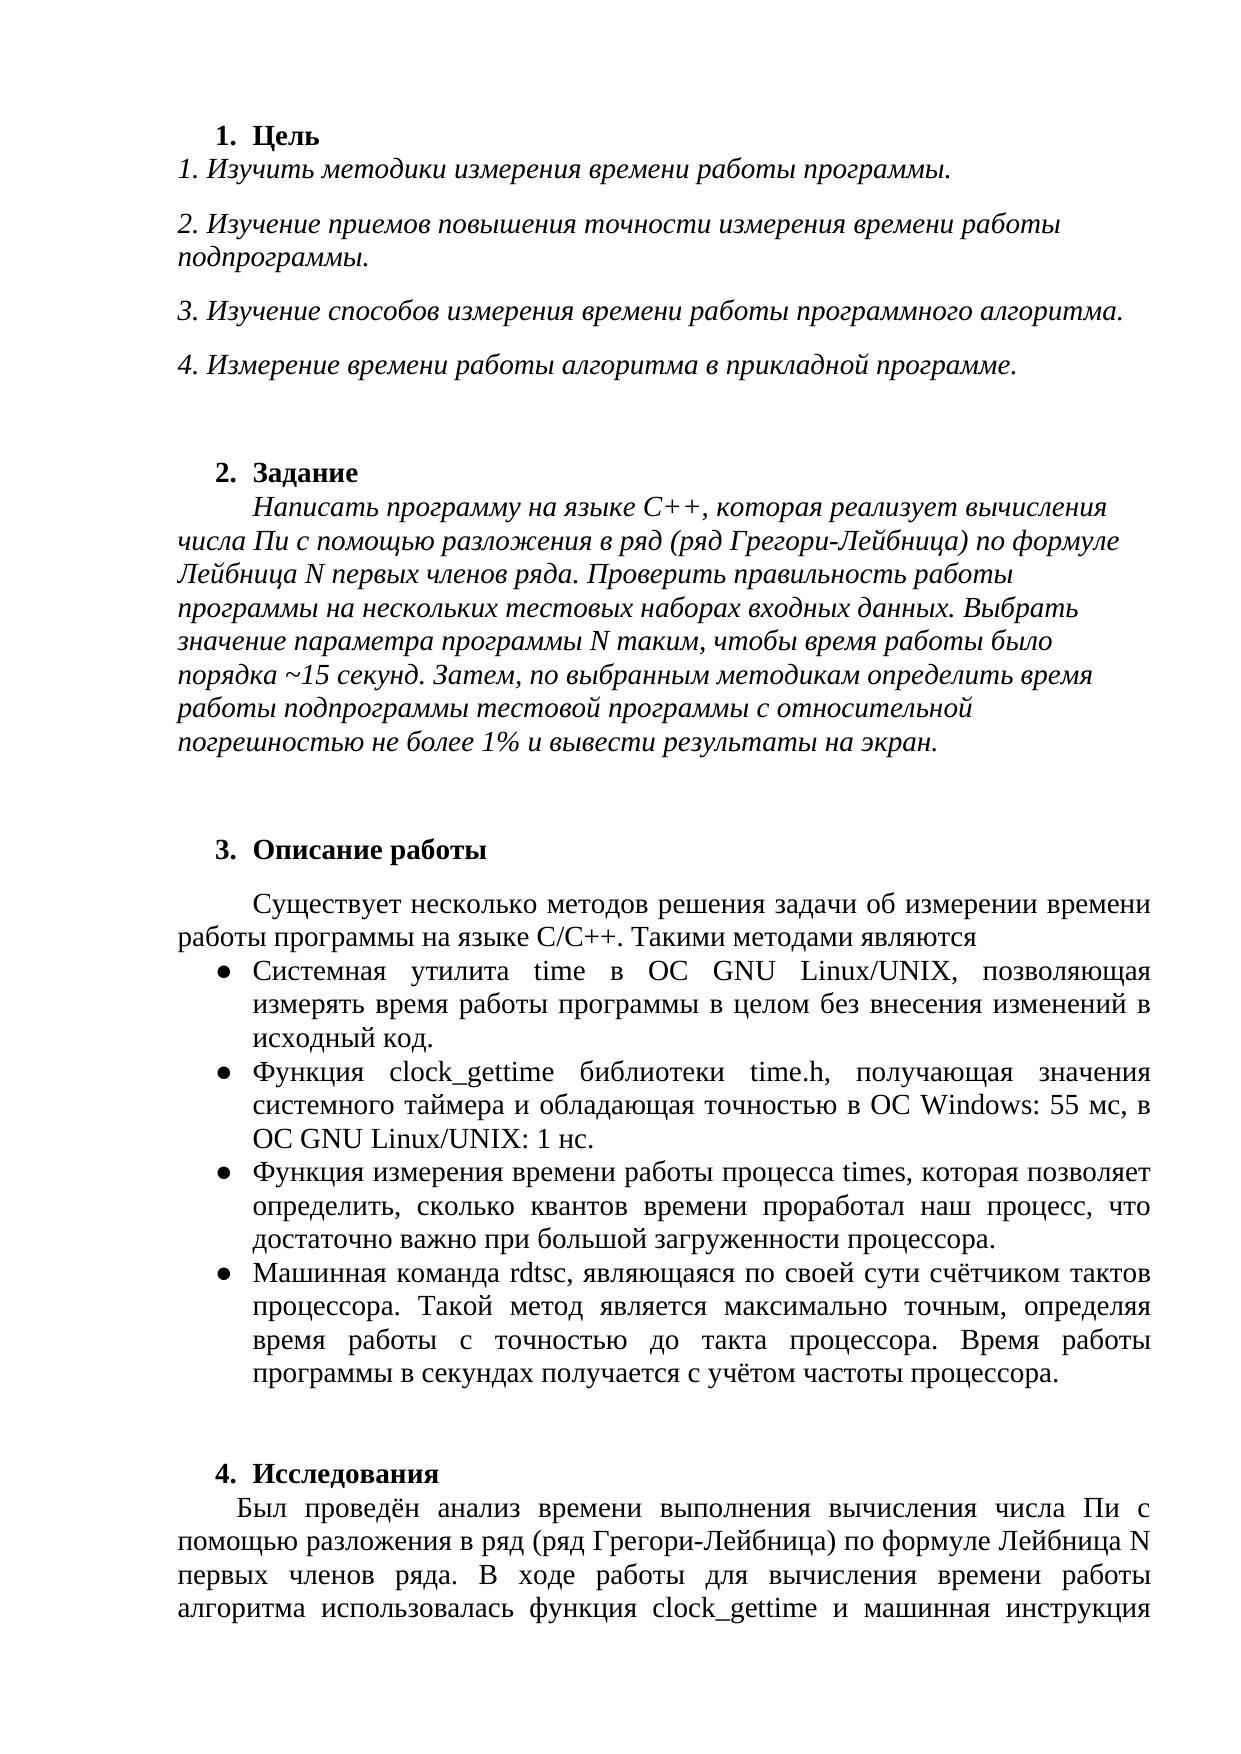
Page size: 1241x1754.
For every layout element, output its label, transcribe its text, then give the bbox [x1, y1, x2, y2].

list Цель [215, 118, 1152, 152]
list Машинная команда rdtsc, являющаяся по своей сути счётчиком тактов процессора. Такой метод является максимально точным, определяя время работы с точностью до такта процессора. Время работы программы в секундах получается с учётом частоты процессора. [215, 1255, 1152, 1389]
list Функция clock_gettime библиотеки time.h, получающая значения системного таймера и обладающая точностью в ОС Windows: 55 мс, в ОС GNU Linux/UNIX: 1 нс. [215, 1054, 1152, 1154]
text 1. Изучить методики измерения времени работы программы. [177, 152, 1152, 185]
text Написать программу на языке C++, которая реализует вычисления числа Пи с помощью разложения в ряд (ряд Грегори-Лейбница) по формуле Лейбница N первых членов ряда. Проверить правильность работы программы на нескольких тестовых наборах входных данных. Выбрать значение параметра программы N таким, чтобы время работы было порядка ~15 секунд. Затем, по выбранным методикам определить время работы подпрограммы тестовой программы с относительной погрешностью не более 1% и вывести результаты на экран. [177, 489, 1152, 757]
text Был проведён анализ времени выполнения вычисления числа Пи с помощью разложения в ряд (ряд Грегори-Лейбница) по формуле Лейбница N первых членов ряда. В ходе работы для вычисления времени работы алгоритма использовалась функция clock_gettime и машинная инструкция [177, 1490, 1152, 1624]
list Функция измерения времени работы процесса times, которая позволяет определить, сколько квантов времени проработал наш процесс, что достаточно важно при большой загруженности процессора. [215, 1154, 1152, 1255]
text 4. Измерение времени работы алгоритма в прикладной программе. [177, 347, 1152, 381]
list Описание работы [215, 832, 1152, 866]
text 3. Изучение способов измерения времени работы программного алгоритма. [177, 293, 1152, 327]
list Исследования [215, 1456, 1152, 1490]
text 2. Изучение приемов повышения точности измерения времени работы подпрограммы. [177, 206, 1152, 273]
list Системная утилита time в ОС GNU Linux/UNIX, позволяющая измерять время работы программы в целом без внесения изменений в исходный код. [215, 953, 1152, 1054]
text Существует несколько методов решения задачи об измерении времени работы программы на языке С/С++. Такими методами являются [177, 886, 1152, 953]
list Задание [215, 456, 1152, 489]
